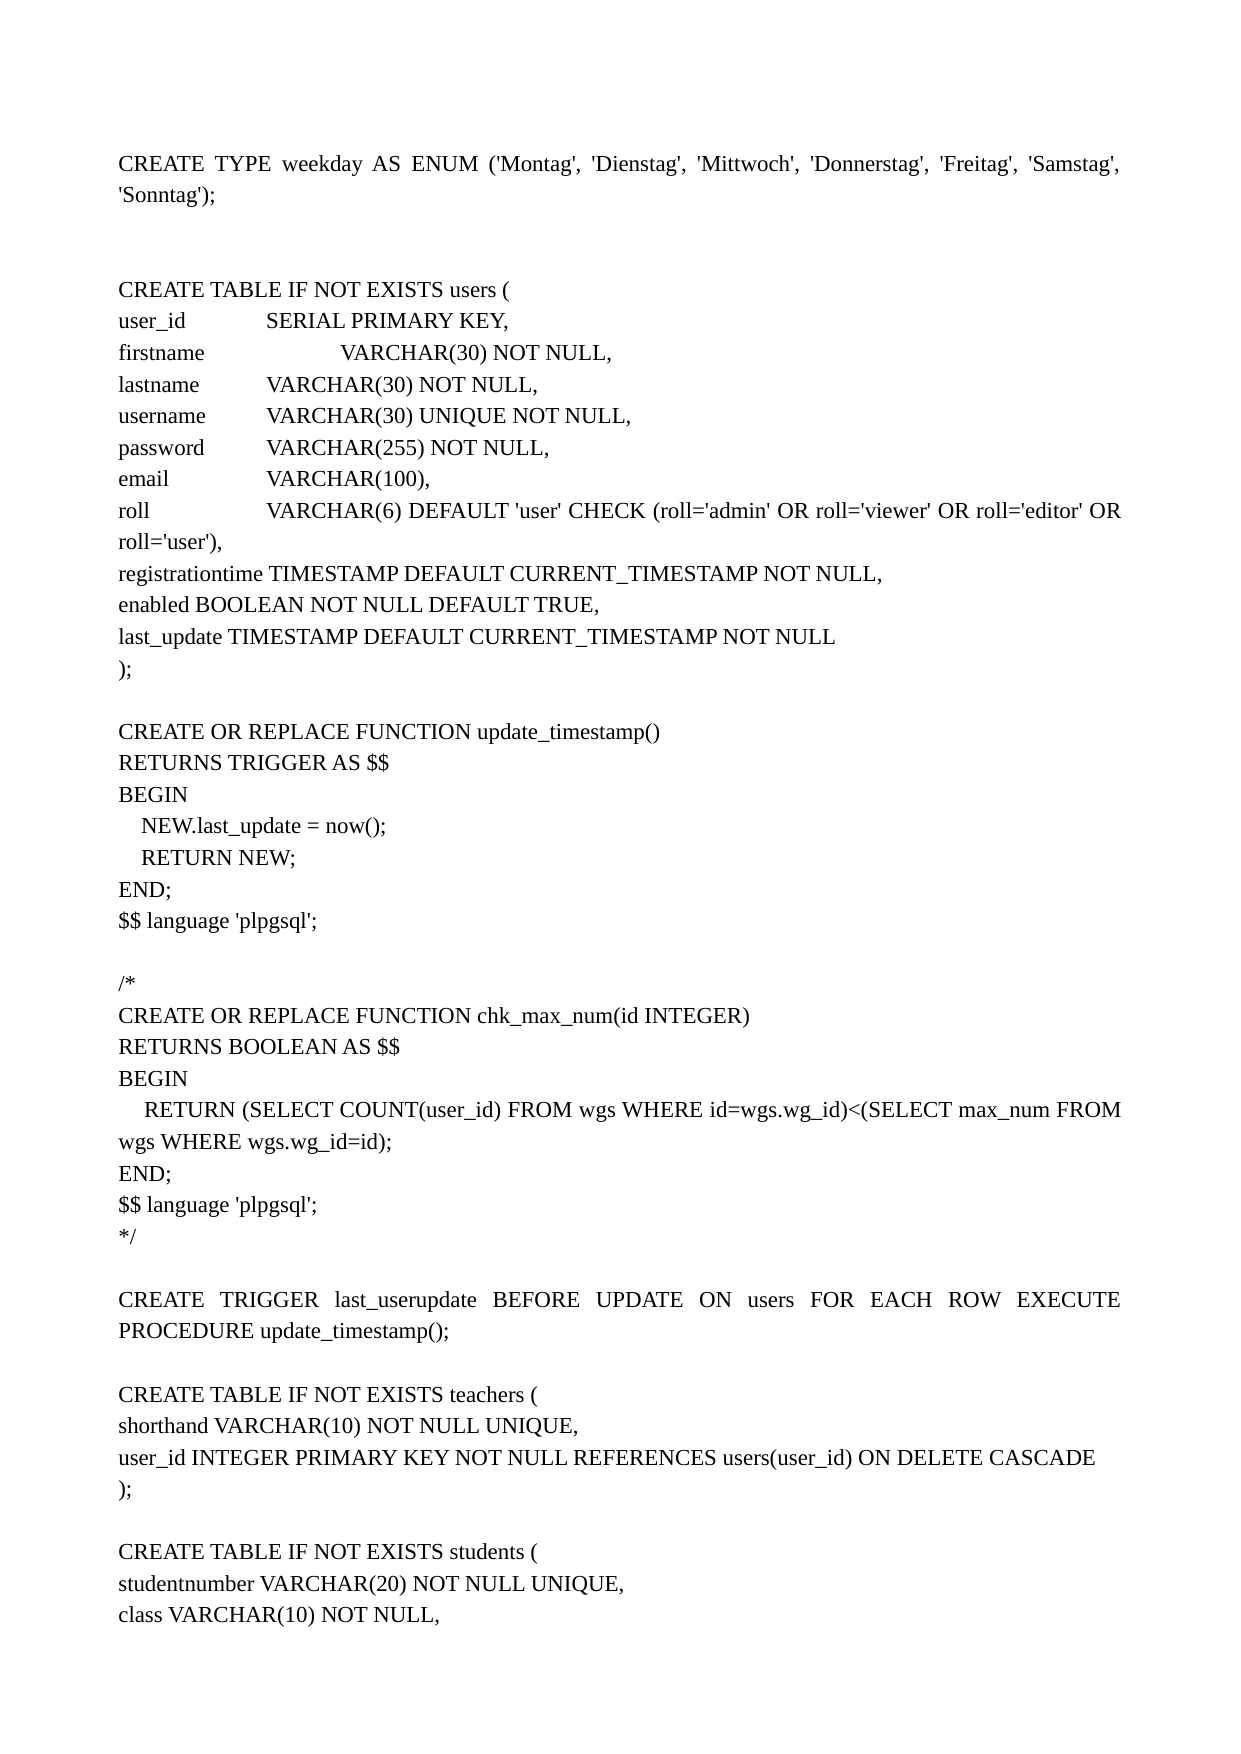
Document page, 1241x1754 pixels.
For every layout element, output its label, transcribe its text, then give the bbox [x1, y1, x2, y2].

text user_id SERIAL PRIMARY KEY, [118, 307, 1122, 334]
text $$ language 'plpgsql'; [118, 1191, 1122, 1218]
text last_update TIMESTAMP DEFAULT CURRENT_TIMESTAMP NOT NULL [118, 623, 1122, 649]
text RETURN NEW; [118, 844, 1122, 870]
text registrationtime TIMESTAMP DEFAULT CURRENT_TIMESTAMP NOT NULL, [118, 560, 1122, 586]
text NEW.last_update = now(); [118, 812, 1122, 839]
text CREATE TABLE IF NOT EXISTS users ( [118, 276, 1122, 302]
text CREATE TABLE IF NOT EXISTS teachers ( [118, 1381, 1122, 1407]
text lastname VARCHAR(30) NOT NULL, [118, 371, 1122, 397]
text */ [118, 1223, 1122, 1249]
text $$ language 'plpgsql'; [118, 907, 1122, 933]
text ); [118, 1475, 1122, 1502]
text RETURN (SELECT COUNT(user_id) FROM wgs WHERE id=wgs.wg_id)<(SELECT max_num FROM wgs WHERE wgs.wg_id=id); [118, 1097, 1122, 1154]
text RETURNS BOOLEAN AS $$ [118, 1033, 1122, 1060]
text RETURNS TRIGGER AS $$ [118, 749, 1122, 776]
text CREATE OR REPLACE FUNCTION chk_max_num(id INTEGER) [118, 1002, 1122, 1028]
text enabled BOOLEAN NOT NULL DEFAULT TRUE, [118, 592, 1122, 618]
text roll VARCHAR(6) DEFAULT 'user' CHECK (roll='admin' OR roll='viewer' OR roll='editor' OR roll='user'), [118, 497, 1122, 555]
text firstname VARCHAR(30) NOT NULL, [118, 339, 1122, 365]
text user_id INTEGER PRIMARY KEY NOT NULL REFERENCES users(user_id) ON DELETE CASCADE [118, 1444, 1122, 1470]
text END; [118, 876, 1122, 902]
text BEGIN [118, 781, 1122, 807]
text CREATE TYPE weekday AS ENUM ('Montag', 'Dienstag', 'Mittwoch', 'Donnerstag', 'Freitag', 'Samstag', 'Sonntag'); [118, 150, 1122, 208]
text /* [118, 970, 1122, 997]
text class VARCHAR(10) NOT NULL, [118, 1602, 1122, 1628]
text email VARCHAR(100), [118, 465, 1122, 492]
text ); [118, 655, 1122, 681]
text username VARCHAR(30) UNIQUE NOT NULL, [118, 402, 1122, 428]
text BEGIN [118, 1065, 1122, 1091]
text CREATE TABLE IF NOT EXISTS students ( [118, 1538, 1122, 1565]
text password VARCHAR(255) NOT NULL, [118, 434, 1122, 460]
text CREATE TRIGGER last_userupdate BEFORE UPDATE ON users FOR EACH ROW EXECUTE PROCEDURE update_timestamp(); [118, 1286, 1122, 1344]
text studentnumber VARCHAR(20) NOT NULL UNIQUE, [118, 1570, 1122, 1596]
text END; [118, 1160, 1122, 1186]
text CREATE OR REPLACE FUNCTION update_timestamp() [118, 718, 1122, 744]
text shorthand VARCHAR(10) NOT NULL UNIQUE, [118, 1412, 1122, 1438]
